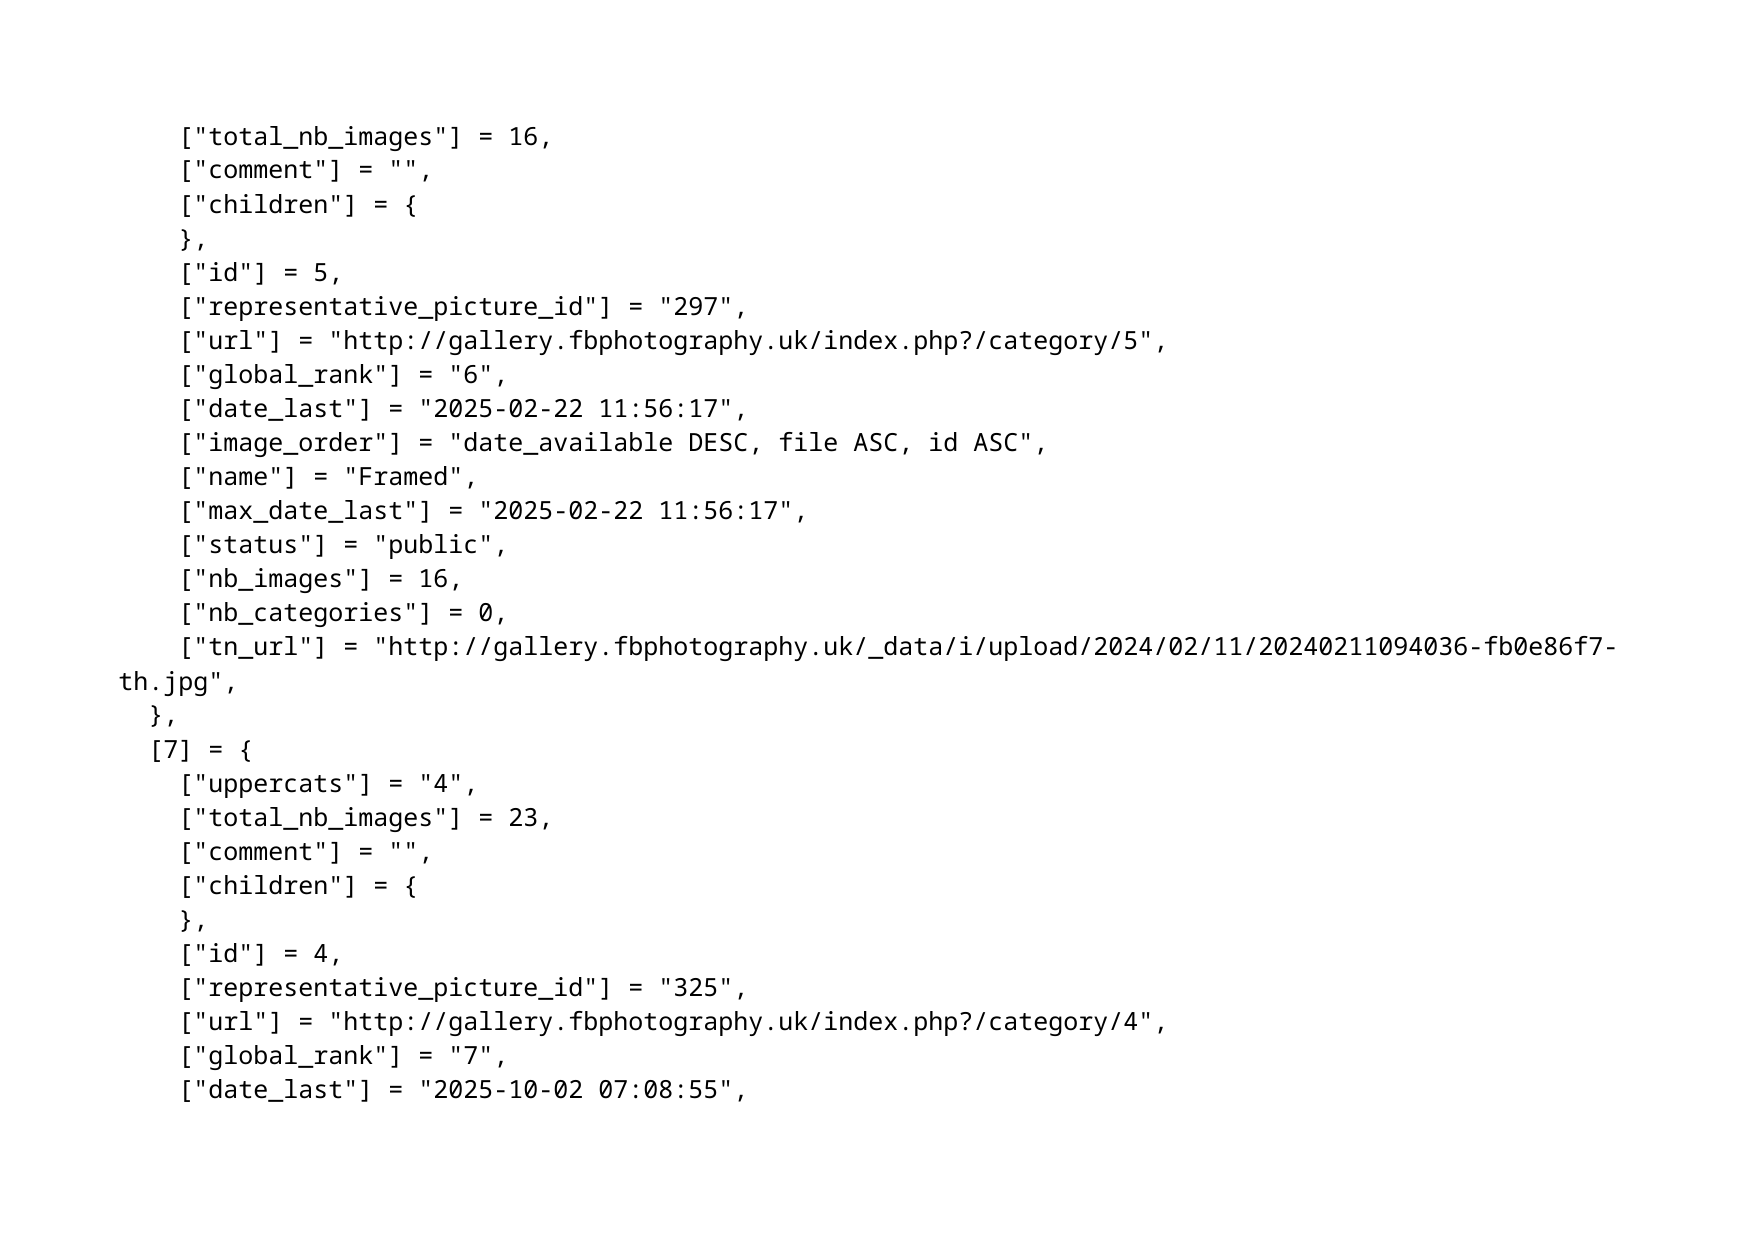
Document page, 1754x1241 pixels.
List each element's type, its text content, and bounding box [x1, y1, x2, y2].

text ["id"] = 5, [118, 254, 1636, 288]
text ["tn_url"] = "http://gallery.fbphotography.uk/_data/i/upload/2024/02/11/20240211094036-fb0e86f7-th.jpg", [118, 629, 1636, 697]
text ["name"] = "Framed", [118, 459, 1636, 493]
text ["uppercats"] = "4", [118, 765, 1636, 799]
text ["nb_categories"] = 0, [118, 595, 1636, 629]
text ["max_date_last"] = "2025-02-22 11:56:17", [118, 493, 1636, 527]
text }, [118, 220, 1636, 254]
text ["url"] = "http://gallery.fbphotography.uk/index.php?/category/5", [118, 322, 1636, 357]
text ["url"] = "http://gallery.fbphotography.uk/index.php?/category/4", [118, 1004, 1636, 1038]
text ["representative_picture_id"] = "325", [118, 970, 1636, 1004]
text ["children"] = { [118, 867, 1636, 902]
text [7] = { [118, 731, 1636, 765]
text }, [118, 697, 1636, 731]
text ["image_order"] = "date_available DESC, file ASC, id ASC", [118, 425, 1636, 459]
text ["total_nb_images"] = 16, [118, 118, 1636, 152]
text ["representative_picture_id"] = "297", [118, 288, 1636, 322]
text ["global_rank"] = "6", [118, 357, 1636, 391]
text ["status"] = "public", [118, 527, 1636, 561]
text ["date_last"] = "2025-02-22 11:56:17", [118, 391, 1636, 425]
text ["children"] = { [118, 186, 1636, 220]
text }, [118, 902, 1636, 936]
text ["global_rank"] = "7", [118, 1038, 1636, 1072]
text ["comment"] = "", [118, 152, 1636, 186]
text ["total_nb_images"] = 23, [118, 799, 1636, 833]
text ["comment"] = "", [118, 833, 1636, 867]
text ["id"] = 4, [118, 936, 1636, 970]
text ["date_last"] = "2025-10-02 07:08:55", [118, 1072, 1636, 1106]
text ["nb_images"] = 16, [118, 561, 1636, 595]
